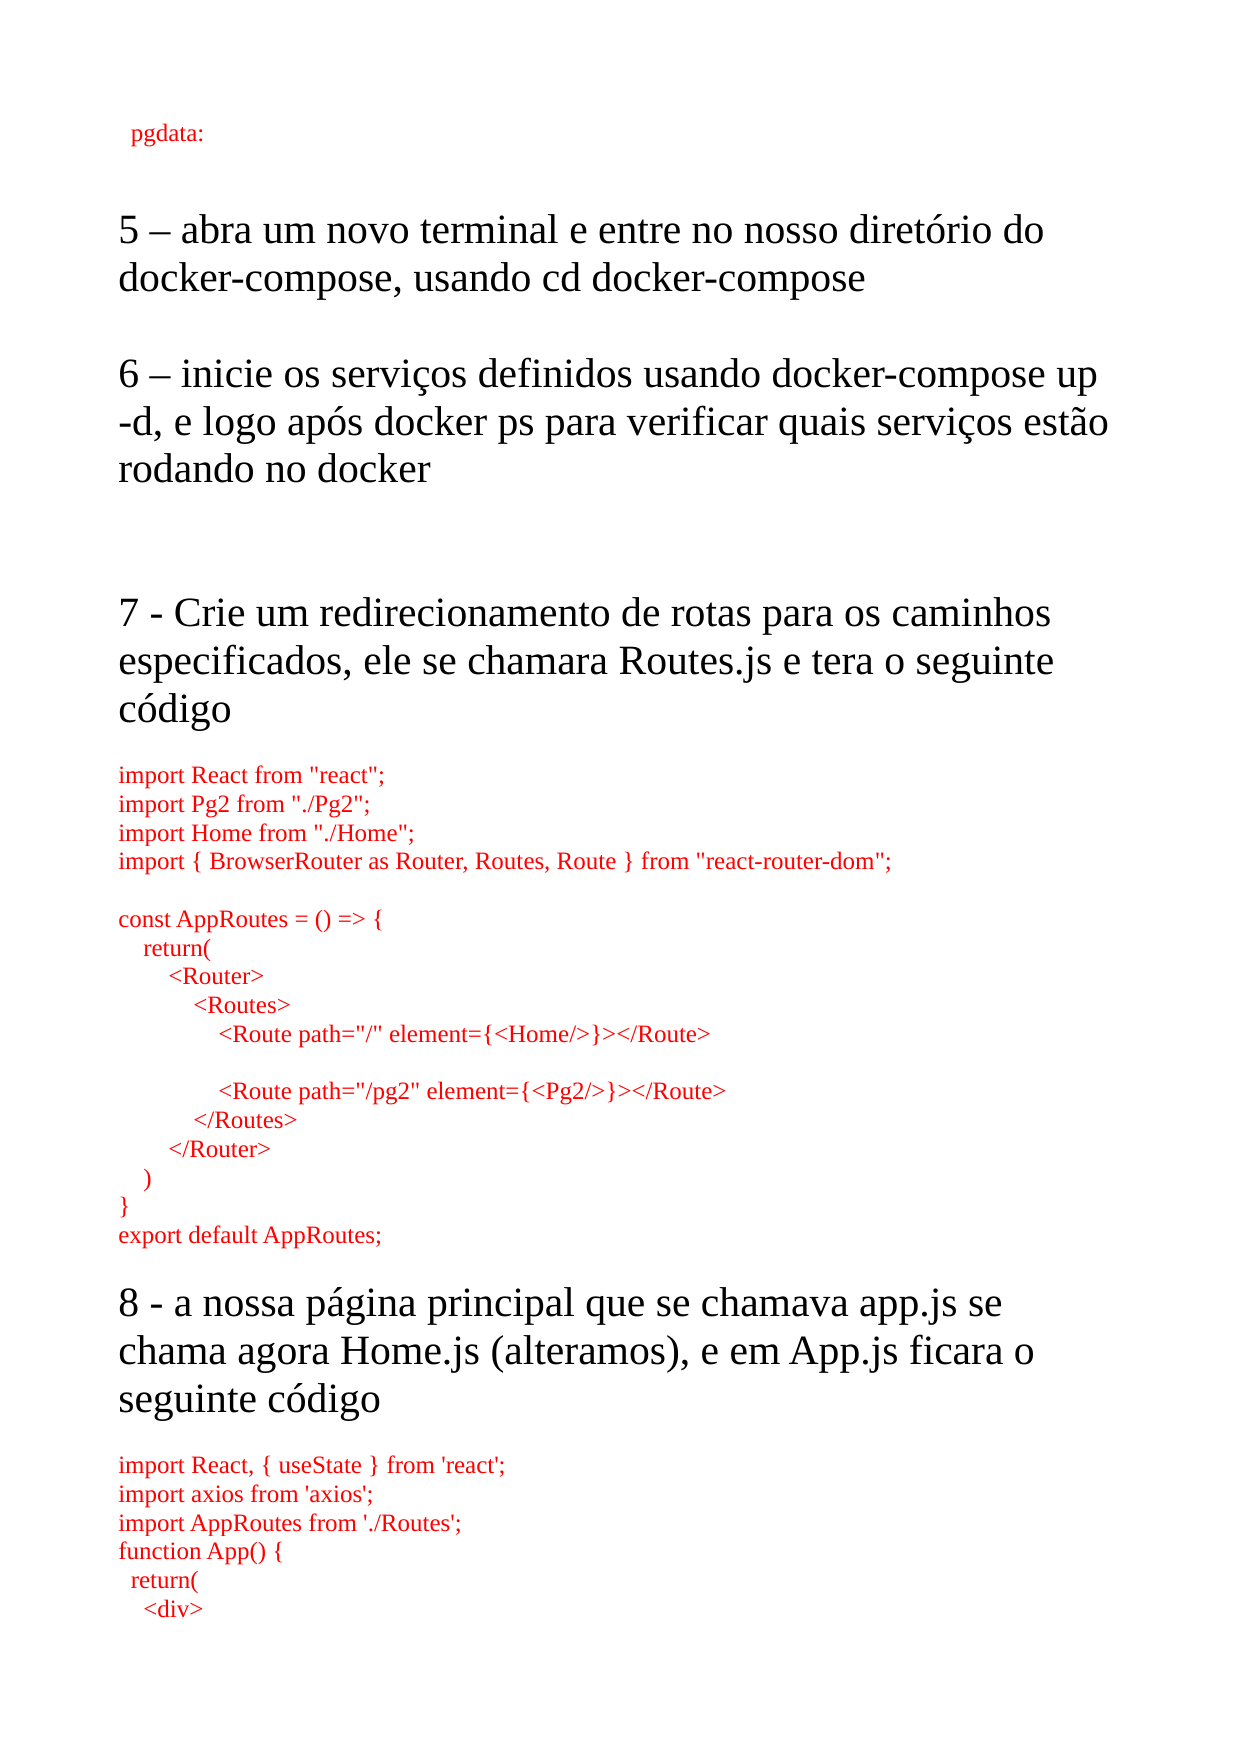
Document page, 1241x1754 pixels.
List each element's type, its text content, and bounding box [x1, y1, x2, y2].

text pgdata: [118, 118, 1122, 147]
text 5 – abra um novo terminal e entre no nosso diretório do docker-compose, usando cd docker-compose [118, 204, 1122, 300]
text import Home from "./Home"; [118, 818, 1122, 846]
text <Router> [118, 961, 1122, 990]
text </Routes> [118, 1105, 1122, 1134]
text } [118, 1191, 1122, 1220]
text import AppRoutes from './Routes'; [118, 1508, 1122, 1536]
text return( [118, 933, 1122, 961]
text const AppRoutes = () => { [118, 904, 1122, 933]
text 8 - a nossa página principal que se chamava app.js se chama agora Home.js (alteramos), e em App.js ficara o seguinte código [118, 1278, 1122, 1421]
text import Pg2 from "./Pg2"; [118, 789, 1122, 818]
text import axios from 'axios'; [118, 1479, 1122, 1508]
text </Router> [118, 1134, 1122, 1163]
text export default AppRoutes; [118, 1220, 1122, 1249]
text function App() { [118, 1536, 1122, 1565]
text import React, { useState } from 'react'; [118, 1450, 1122, 1479]
text 6 – inicie os serviços definidos usando docker-compose up -d, e logo após docker ps para verificar quais serviços estão rodando no docker [118, 348, 1122, 492]
text <Route path="/pg2" element={<Pg2/>}></Route> [118, 1076, 1122, 1105]
text 7 - Crie um redirecionamento de rotas para os caminhos especificados, ele se chamara Routes.js e tera o seguinte código [118, 588, 1122, 731]
text import { BrowserRouter as Router, Routes, Route } from "react-router-dom"; [118, 846, 1122, 875]
text return( [118, 1565, 1122, 1594]
text ) [118, 1163, 1122, 1191]
text <Route path="/" element={<Home/>}></Route> [118, 1019, 1122, 1048]
text <div> [118, 1594, 1122, 1623]
text <Routes> [118, 990, 1122, 1019]
text import React from "react"; [118, 760, 1122, 789]
